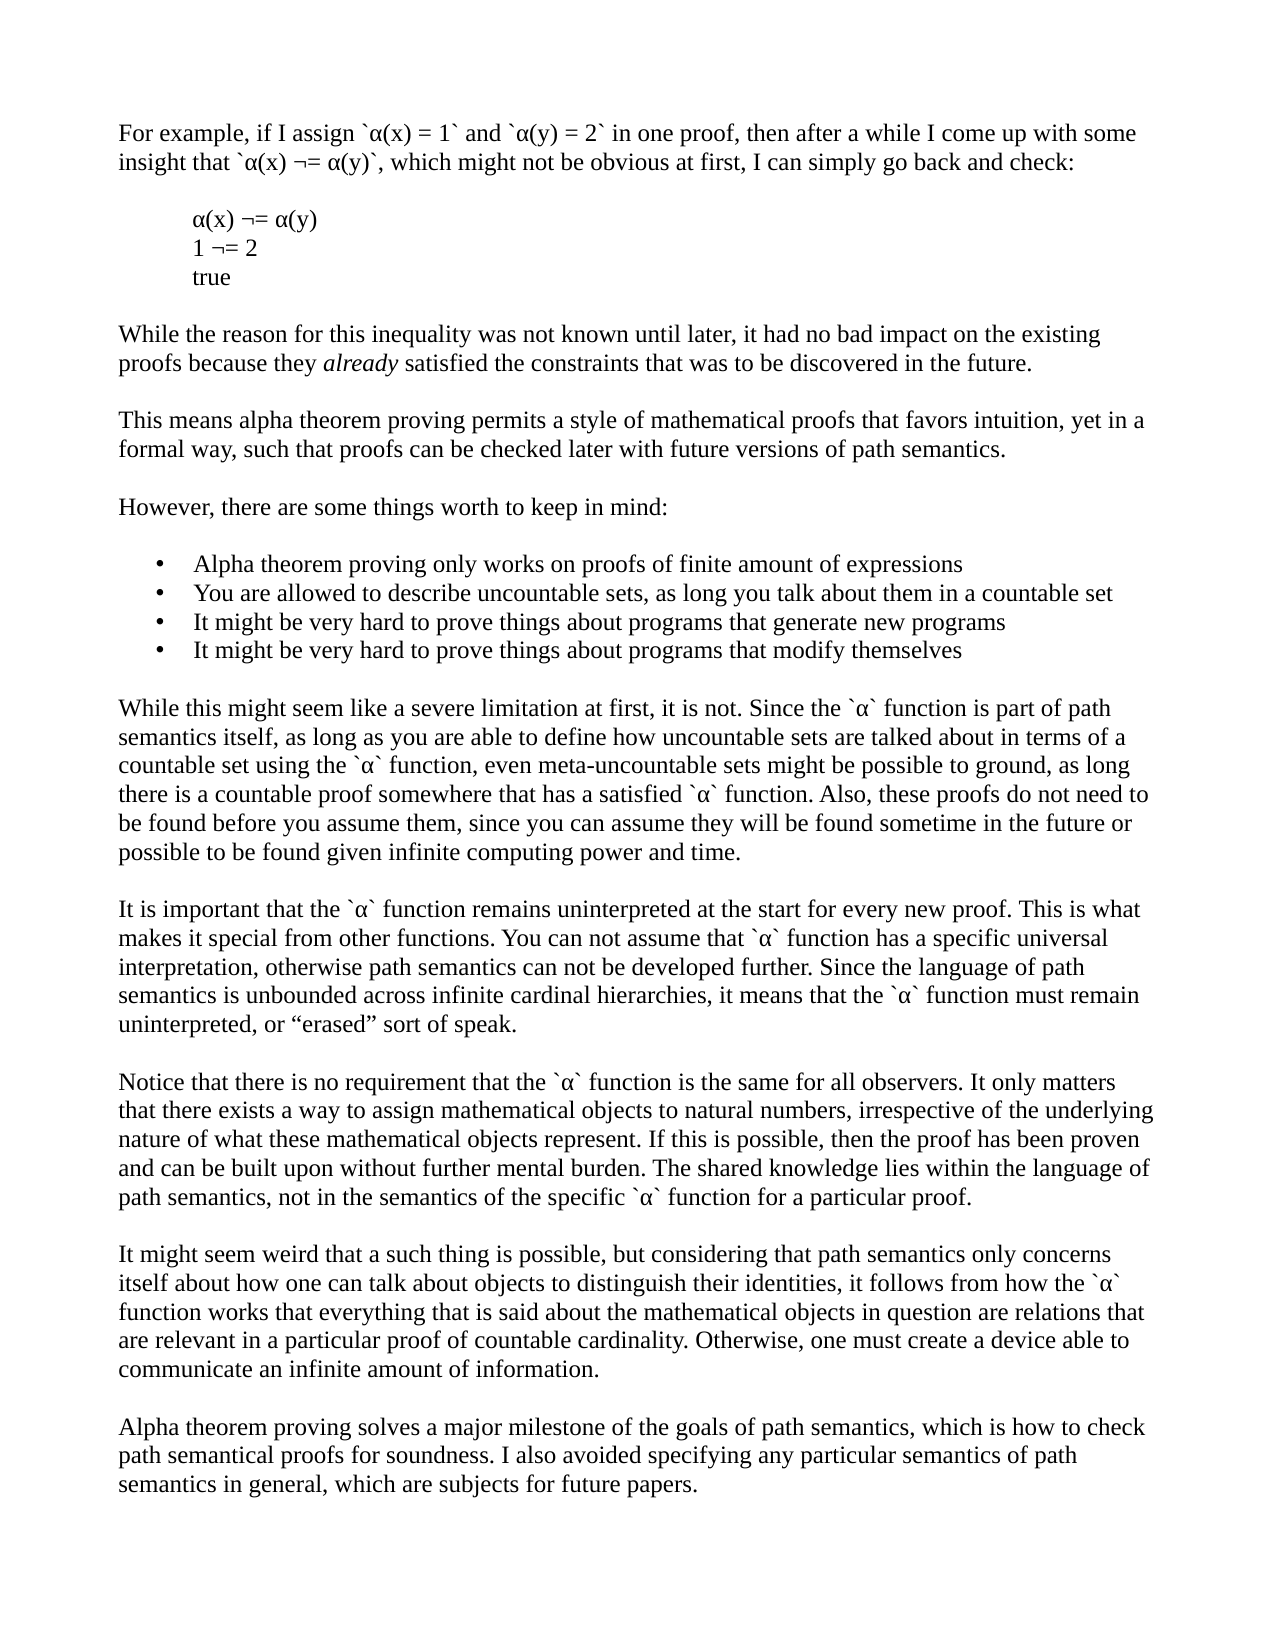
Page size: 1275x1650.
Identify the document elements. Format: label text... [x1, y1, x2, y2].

text It might seem weird that a such thing is possible, but considering that path semantics only concerns itself about how one can talk about objects to distinguish their identities, it follows from how the `α` function works that everything that is said about the mathematical objects in question are relations that are relevant in a particular proof of countable cardinality. Otherwise, one must create a device able to communicate an infinite amount of information. [118, 1239, 1157, 1383]
text While the reason for this inequality was not known until later, it had no bad impact on the existing proofs because they already satisfied the constraints that was to be discovered in the future. [118, 319, 1157, 377]
list You are allowed to describe uncountable sets, as long you talk about them in a countable set [156, 578, 1157, 607]
text This means alpha theorem proving permits a style of mathematical proofs that favors intuition, yet in a formal way, such that proofs can be checked later with future versions of path semantics. [118, 406, 1157, 463]
text 1 ¬= 2 [118, 233, 1157, 262]
list Alpha theorem proving only works on proofs of finite amount of expressions [156, 549, 1157, 578]
text true [118, 262, 1157, 291]
text Notice that there is no requirement that the `α` function is the same for all observers. It only matters that there exists a way to assign mathematical objects to natural numbers, irrespective of the underlying nature of what these mathematical objects represent. If this is possible, then the proof has been proven and can be built upon without further mental burden. The shared knowledge lies within the language of path semantics, not in the semantics of the specific `α` function for a particular proof. [118, 1067, 1157, 1211]
text For example, if I assign `α(x) = 1` and `α(y) = 2` in one proof, then after a while I come up with some insight that `α(x) ¬= α(y)`, which might not be obvious at first, I can simply go back and check: [118, 118, 1157, 176]
list It might be very hard to prove things about programs that modify themselves [156, 636, 1157, 664]
text α(x) ¬= α(y) [118, 204, 1157, 233]
list It might be very hard to prove things about programs that generate new programs [156, 607, 1157, 636]
text However, there are some things worth to keep in mind: [118, 492, 1157, 521]
text While this might seem like a severe limitation at first, it is not. Since the `α` function is part of path semantics itself, as long as you are able to define how uncountable sets are talked about in terms of a countable set using the `α` function, even meta-uncountable sets might be possible to ground, as long there is a countable proof somewhere that has a satisfied `α` function. Also, these proofs do not need to be found before you assume them, since you can assume they will be found sometime in the future or possible to be found given infinite computing power and time. [118, 693, 1157, 866]
text Alpha theorem proving solves a major milestone of the goals of path semantics, which is how to check path semantical proofs for soundness. I also avoided specifying any particular semantics of path semantics in general, which are subjects for future papers. [118, 1412, 1157, 1498]
text It is important that the `α` function remains uninterpreted at the start for every new proof. This is what makes it special from other functions. You can not assume that `α` function has a specific universal interpretation, otherwise path semantics can not be developed further. Since the language of path semantics is unbounded across infinite cardinal hierarchies, it means that the `α` function must remain uninterpreted, or “erased” sort of speak. [118, 894, 1157, 1038]
